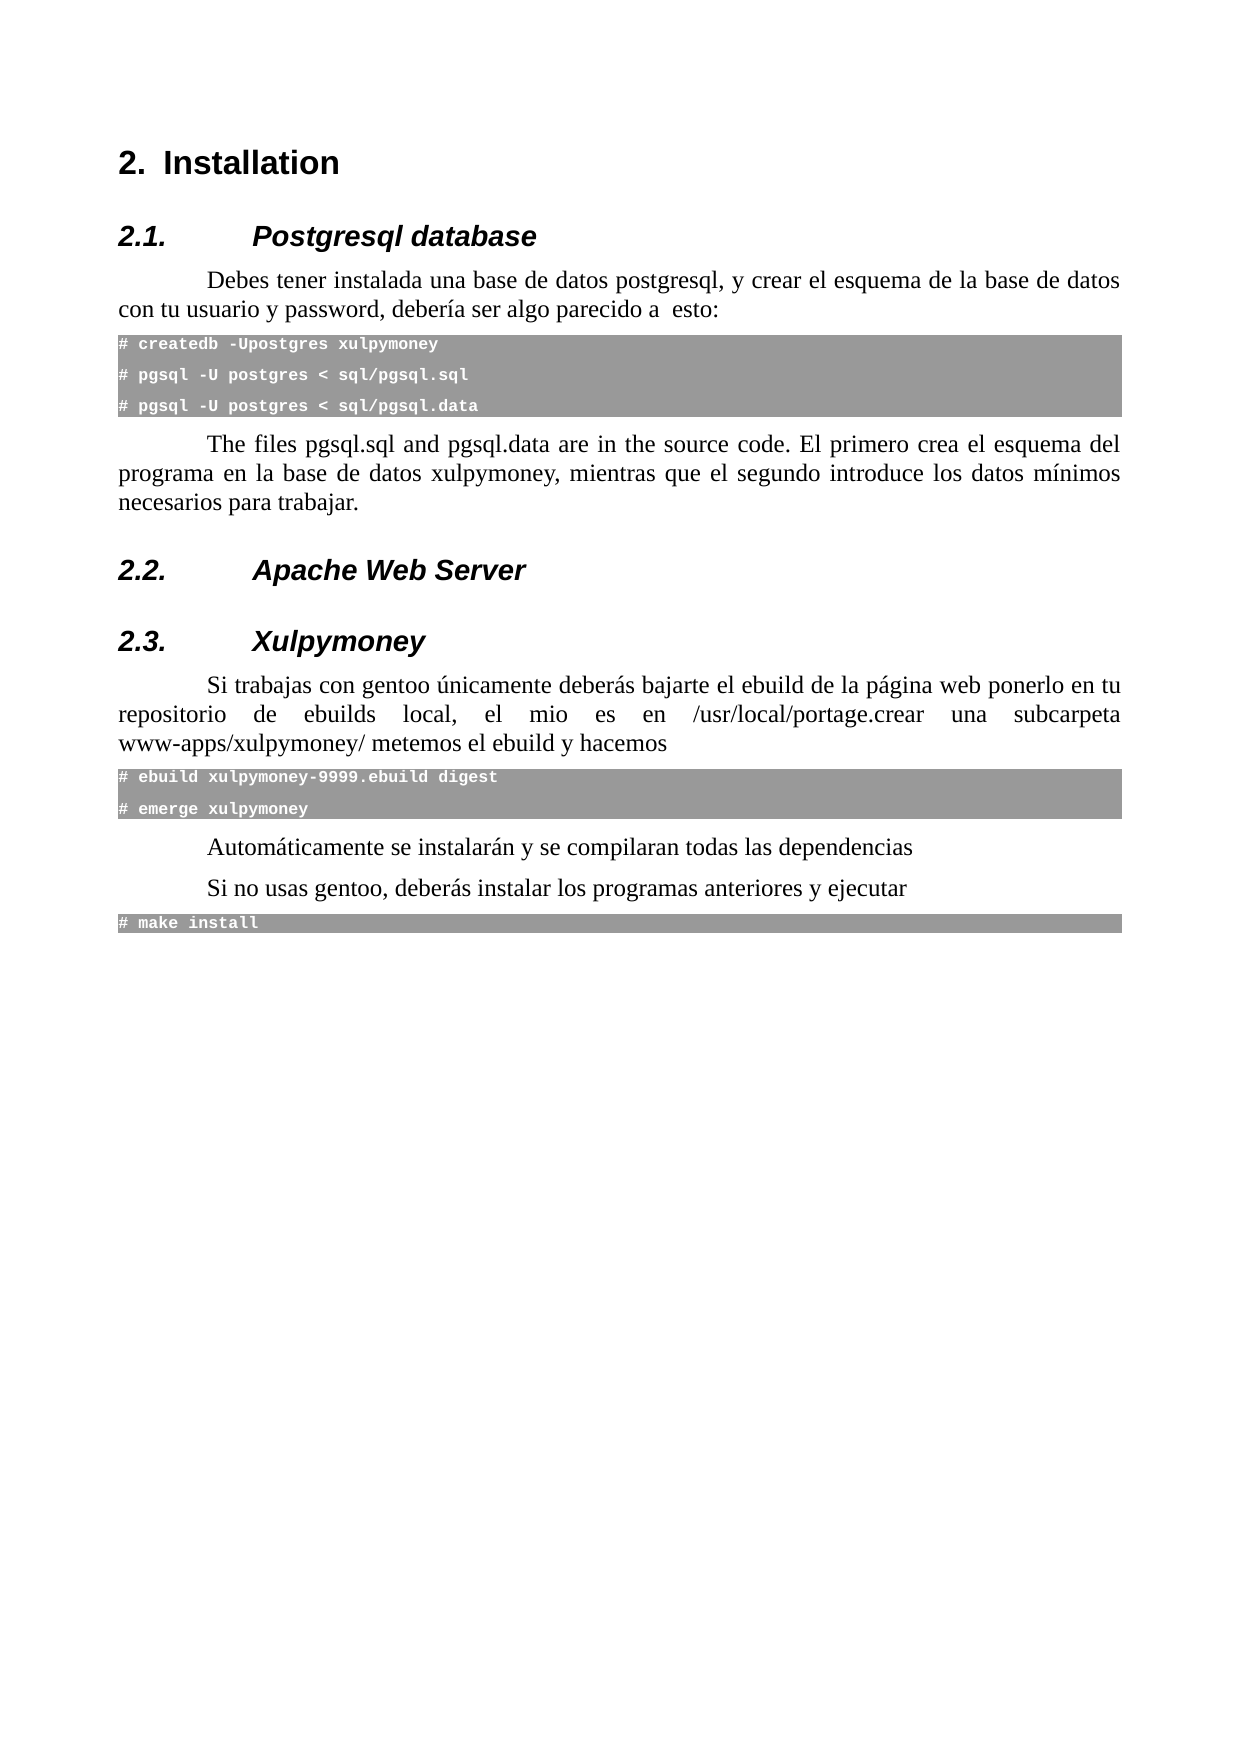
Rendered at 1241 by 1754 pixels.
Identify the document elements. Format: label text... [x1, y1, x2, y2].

text # pgsql -U postgres < sql/pgsql.sql [118, 367, 1122, 386]
text Debes tener instalada una base de datos postgresql, y crear el esquema de la base de datos con tu usuario y password, debería ser algo parecido a esto: [118, 265, 1122, 323]
text # ebuild xulpymoney-9999.ebuild digest [118, 769, 1122, 788]
text The files pgsql.sql and pgsql.data are in the source code. El primero crea el esquema del programa en la base de datos xulpymoney, mientras que el segundo introduce los datos mínimos necesarios para trabajar. [118, 429, 1122, 516]
subtitle Apache Web Server [118, 553, 1122, 587]
text # createdb -Upostgres xulpymoney [118, 335, 1122, 354]
text Automáticamente se instalarán y se compilaran todas las dependencias [118, 832, 1122, 860]
text # pgsql -U postgres < sql/pgsql.data [118, 398, 1122, 417]
text # make install [118, 914, 1122, 933]
text Si no usas gentoo, deberás instalar los programas anteriores y ejecutar [118, 873, 1122, 902]
subtitle Postgresql database [118, 219, 1122, 253]
subtitle Installation [118, 143, 1122, 182]
text Si trabajas con gentoo únicamente deberás bajarte el ebuild de la página web ponerlo en tu repositorio de ebuilds local, el mio es en /usr/local/portage.crear una subcarpeta www-apps/xulpymoney/ metemos el ebuild y hacemos [118, 670, 1122, 756]
subtitle Xulpymoney [118, 624, 1122, 658]
text # emerge xulpymoney [118, 800, 1122, 819]
